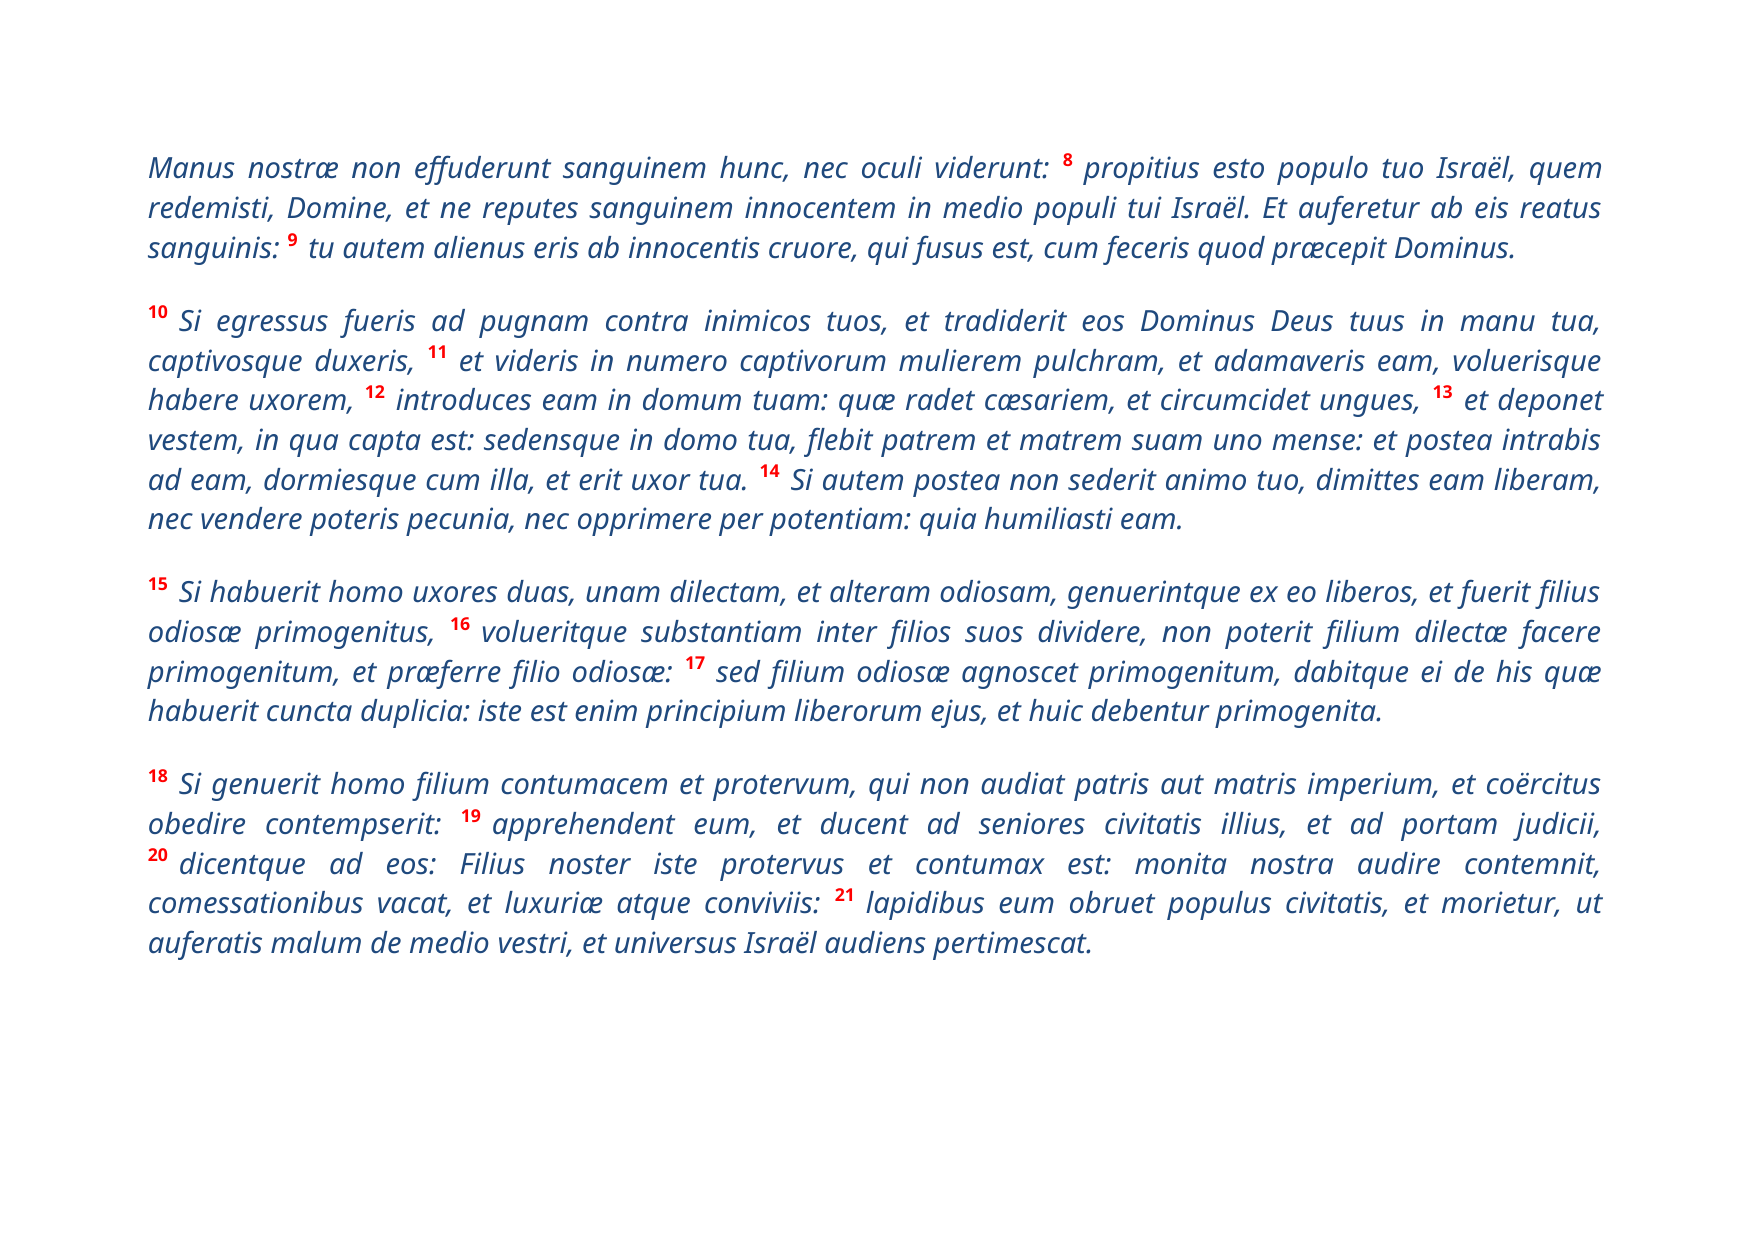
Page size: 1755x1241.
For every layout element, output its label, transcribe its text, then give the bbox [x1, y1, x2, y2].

text 18 Si genuerit homo filium contumacem et protervum, qui non audiat patris aut matris imperium, et coërcitus obedire contempserit: 19 apprehendent eum, et ducent ad seniores civitatis illius, et ad portam judicii, 20 dicentque ad eos: Filius noster iste protervus et contumax est: monita nostra audire contemnit, comessationibus vacat, et luxuriæ atque conviviis: 21 lapidibus eum obruet populus civitatis, et morietur, ut auferatis malum de medio vestri, et universus Israël audiens pertimescat. [148, 764, 1606, 962]
text 15 Si habuerit homo uxores duas, unam dilectam, et alteram odiosam, genuerintque ex eo liberos, et fuerit filius odiosæ primogenitus, 16 volueritque substantiam inter filios suos dividere, non poterit filium dilectæ facere primogenitum, et præferre filio odiosæ: 17 sed filium odiosæ agnoscet primogenitum, dabitque ei de his quæ habuerit cuncta duplicia: iste est enim principium liberorum ejus, et huic debentur primogenita. [148, 572, 1606, 730]
text 10 Si egressus fueris ad pugnam contra inimicos tuos, et tradiderit eos Dominus Deus tuus in manu tua, captivosque duxeris, 11 et videris in numero captivorum mulierem pulchram, et adamaveris eam, voluerisque habere uxorem, 12 introduces eam in domum tuam: quæ radet cæsariem, et circumcidet ungues, 13 et deponet vestem, in qua capta est: sedensque in domo tua, flebit patrem et matrem suam uno mense: et postea intrabis ad eam, dormiesque cum illa, et erit uxor tua. 14 Si autem postea non sederit animo tuo, dimittes eam liberam, nec vendere poteris pecunia, nec opprimere per potentiam: quia humiliasti eam. [148, 300, 1606, 538]
text Manus nostræ non effuderunt sanguinem hunc, nec oculi viderunt: 8 propitius esto populo tuo Israël, quem redemisti, Domine, et ne reputes sanguinem innocentem in medio populi tui Israël. Et auferetur ab eis reatus sanguinis: 9 tu autem alienus eris ab innocentis cruore, qui fusus est, cum feceris quod præcepit Dominus. [148, 148, 1606, 267]
